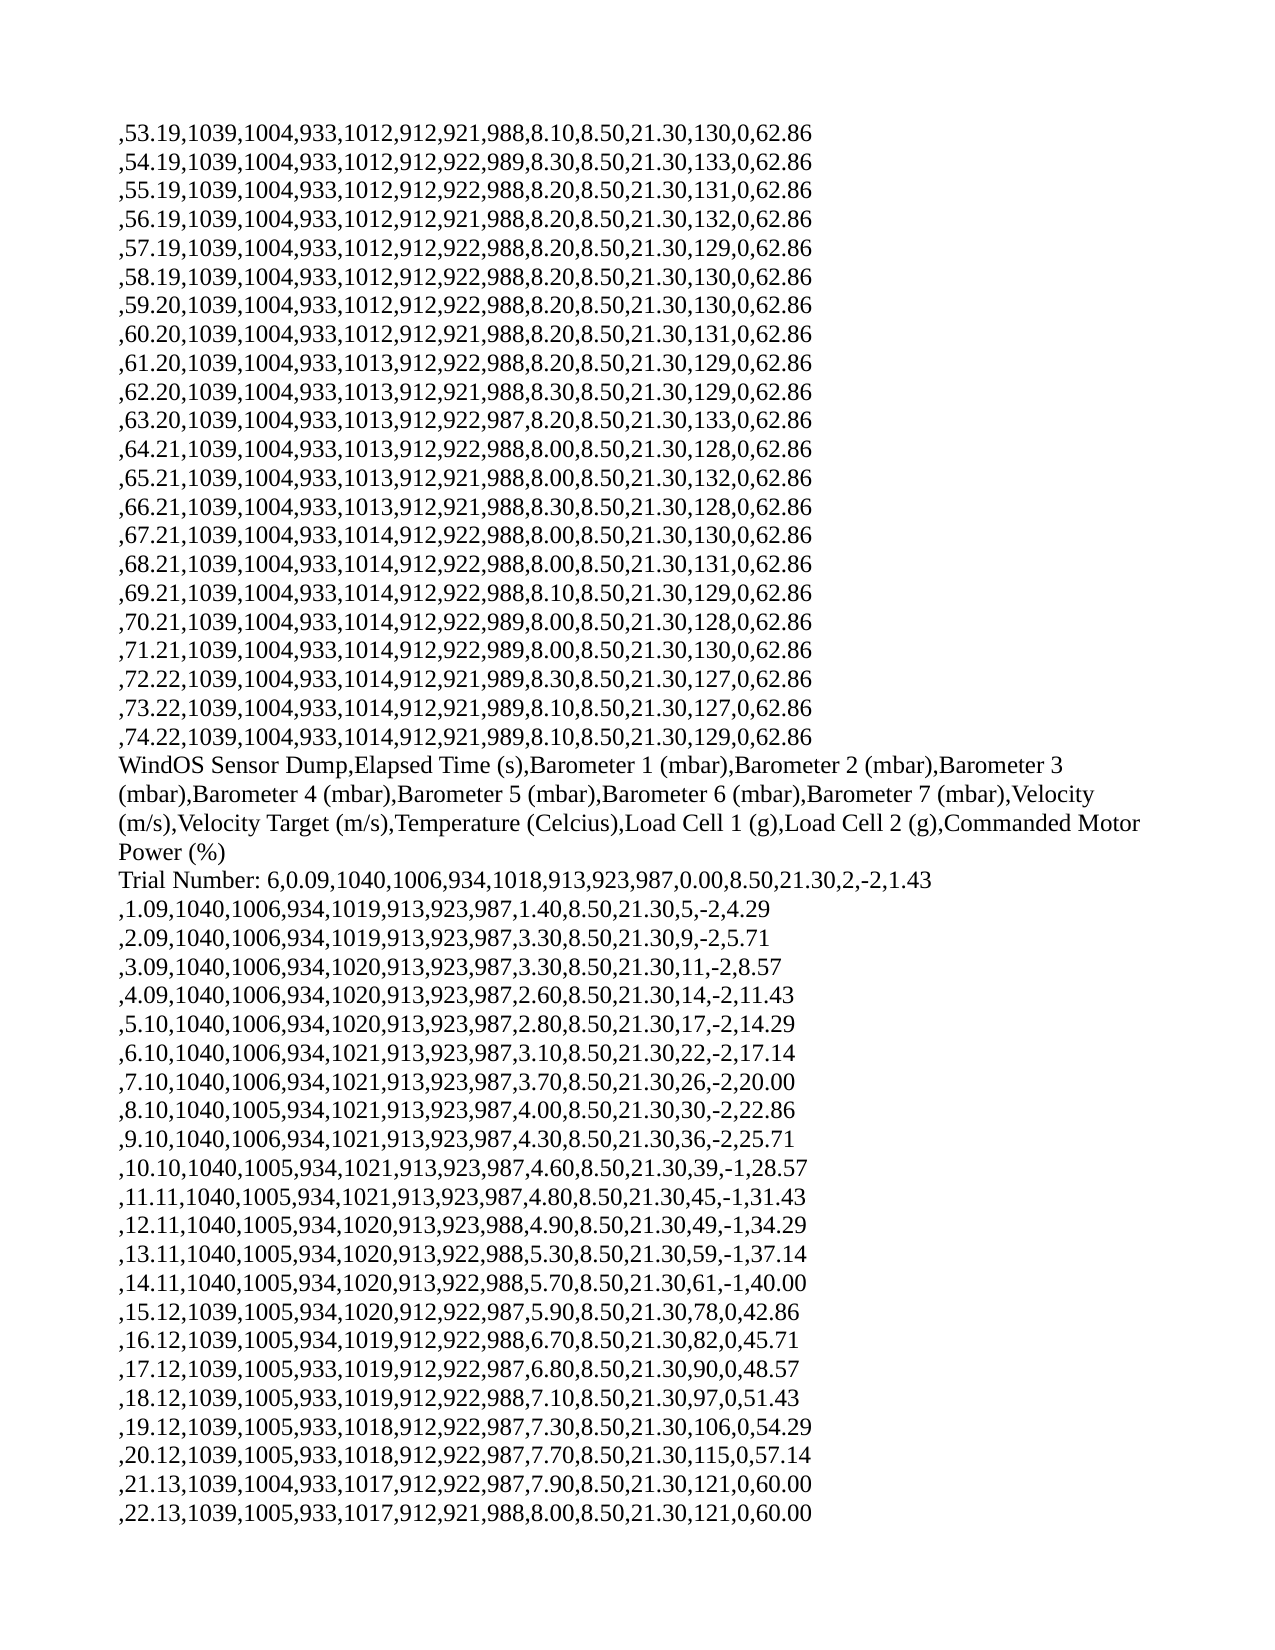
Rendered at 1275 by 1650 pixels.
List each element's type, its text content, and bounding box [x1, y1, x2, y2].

text ,7.10,1040,1006,934,1021,913,923,987,3.70,8.50,21.30,26,-2,20.00 [118, 1067, 1157, 1096]
text WindOS Sensor Dump,Elapsed Time (s),Barometer 1 (mbar),Barometer 2 (mbar),Barometer 3 (mbar),Barometer 4 (mbar),Barometer 5 (mbar),Barometer 6 (mbar),Barometer 7 (mbar),Velocity (m/s),Velocity Target (m/s),Temperature (Celcius),Load Cell 1 (g),Load Cell 2 (g),Commanded Motor Power (%) [118, 751, 1157, 866]
text ,6.10,1040,1006,934,1021,913,923,987,3.10,8.50,21.30,22,-2,17.14 [118, 1038, 1157, 1067]
text ,11.11,1040,1005,934,1021,913,923,987,4.80,8.50,21.30,45,-1,31.43 [118, 1182, 1157, 1211]
text ,71.21,1039,1004,933,1014,912,922,989,8.00,8.50,21.30,130,0,62.86 [118, 636, 1157, 664]
text ,68.21,1039,1004,933,1014,912,922,988,8.00,8.50,21.30,131,0,62.86 [118, 549, 1157, 578]
text ,15.12,1039,1005,934,1020,912,922,987,5.90,8.50,21.30,78,0,42.86 [118, 1297, 1157, 1326]
text ,66.21,1039,1004,933,1013,912,921,988,8.30,8.50,21.30,128,0,62.86 [118, 492, 1157, 521]
text ,14.11,1040,1005,934,1020,913,922,988,5.70,8.50,21.30,61,-1,40.00 [118, 1268, 1157, 1297]
text ,60.20,1039,1004,933,1012,912,921,988,8.20,8.50,21.30,131,0,62.86 [118, 319, 1157, 348]
text ,1.09,1040,1006,934,1019,913,923,987,1.40,8.50,21.30,5,-2,4.29 [118, 894, 1157, 923]
text ,10.10,1040,1005,934,1021,913,923,987,4.60,8.50,21.30,39,-1,28.57 [118, 1153, 1157, 1182]
text Trial Number: 6,0.09,1040,1006,934,1018,913,923,987,0.00,8.50,21.30,2,-2,1.43 [118, 866, 1157, 894]
text ,59.20,1039,1004,933,1012,912,922,988,8.20,8.50,21.30,130,0,62.86 [118, 291, 1157, 319]
text ,12.11,1040,1005,934,1020,913,923,988,4.90,8.50,21.30,49,-1,34.29 [118, 1211, 1157, 1239]
text ,62.20,1039,1004,933,1013,912,921,988,8.30,8.50,21.30,129,0,62.86 [118, 377, 1157, 406]
text ,53.19,1039,1004,933,1012,912,921,988,8.10,8.50,21.30,130,0,62.86 [118, 118, 1157, 147]
text ,54.19,1039,1004,933,1012,912,922,989,8.30,8.50,21.30,133,0,62.86 [118, 147, 1157, 176]
text ,16.12,1039,1005,934,1019,912,922,988,6.70,8.50,21.30,82,0,45.71 [118, 1326, 1157, 1354]
text ,56.19,1039,1004,933,1012,912,921,988,8.20,8.50,21.30,132,0,62.86 [118, 204, 1157, 233]
text ,4.09,1040,1006,934,1020,913,923,987,2.60,8.50,21.30,14,-2,11.43 [118, 981, 1157, 1009]
text ,58.19,1039,1004,933,1012,912,922,988,8.20,8.50,21.30,130,0,62.86 [118, 262, 1157, 291]
text ,63.20,1039,1004,933,1013,912,922,987,8.20,8.50,21.30,133,0,62.86 [118, 406, 1157, 434]
text ,20.12,1039,1005,933,1018,912,922,987,7.70,8.50,21.30,115,0,57.14 [118, 1441, 1157, 1469]
text ,61.20,1039,1004,933,1013,912,922,988,8.20,8.50,21.30,129,0,62.86 [118, 348, 1157, 377]
text ,69.21,1039,1004,933,1014,912,922,988,8.10,8.50,21.30,129,0,62.86 [118, 578, 1157, 607]
text ,2.09,1040,1006,934,1019,913,923,987,3.30,8.50,21.30,9,-2,5.71 [118, 923, 1157, 952]
text ,17.12,1039,1005,933,1019,912,922,987,6.80,8.50,21.30,90,0,48.57 [118, 1354, 1157, 1383]
text ,13.11,1040,1005,934,1020,913,922,988,5.30,8.50,21.30,59,-1,37.14 [118, 1239, 1157, 1268]
text ,18.12,1039,1005,933,1019,912,922,988,7.10,8.50,21.30,97,0,51.43 [118, 1383, 1157, 1412]
text ,64.21,1039,1004,933,1013,912,922,988,8.00,8.50,21.30,128,0,62.86 [118, 434, 1157, 463]
text ,74.22,1039,1004,933,1014,912,921,989,8.10,8.50,21.30,129,0,62.86 [118, 722, 1157, 751]
text ,3.09,1040,1006,934,1020,913,923,987,3.30,8.50,21.30,11,-2,8.57 [118, 952, 1157, 981]
text ,19.12,1039,1005,933,1018,912,922,987,7.30,8.50,21.30,106,0,54.29 [118, 1412, 1157, 1441]
text ,57.19,1039,1004,933,1012,912,922,988,8.20,8.50,21.30,129,0,62.86 [118, 233, 1157, 262]
text ,72.22,1039,1004,933,1014,912,921,989,8.30,8.50,21.30,127,0,62.86 [118, 664, 1157, 693]
text ,9.10,1040,1006,934,1021,913,923,987,4.30,8.50,21.30,36,-2,25.71 [118, 1124, 1157, 1153]
text ,22.13,1039,1005,933,1017,912,921,988,8.00,8.50,21.30,121,0,60.00 [118, 1498, 1157, 1527]
text ,67.21,1039,1004,933,1014,912,922,988,8.00,8.50,21.30,130,0,62.86 [118, 521, 1157, 549]
text ,5.10,1040,1006,934,1020,913,923,987,2.80,8.50,21.30,17,-2,14.29 [118, 1009, 1157, 1038]
text ,8.10,1040,1005,934,1021,913,923,987,4.00,8.50,21.30,30,-2,22.86 [118, 1096, 1157, 1124]
text ,21.13,1039,1004,933,1017,912,922,987,7.90,8.50,21.30,121,0,60.00 [118, 1469, 1157, 1498]
text ,55.19,1039,1004,933,1012,912,922,988,8.20,8.50,21.30,131,0,62.86 [118, 176, 1157, 204]
text ,73.22,1039,1004,933,1014,912,921,989,8.10,8.50,21.30,127,0,62.86 [118, 693, 1157, 722]
text ,65.21,1039,1004,933,1013,912,921,988,8.00,8.50,21.30,132,0,62.86 [118, 463, 1157, 492]
text ,70.21,1039,1004,933,1014,912,922,989,8.00,8.50,21.30,128,0,62.86 [118, 607, 1157, 636]
